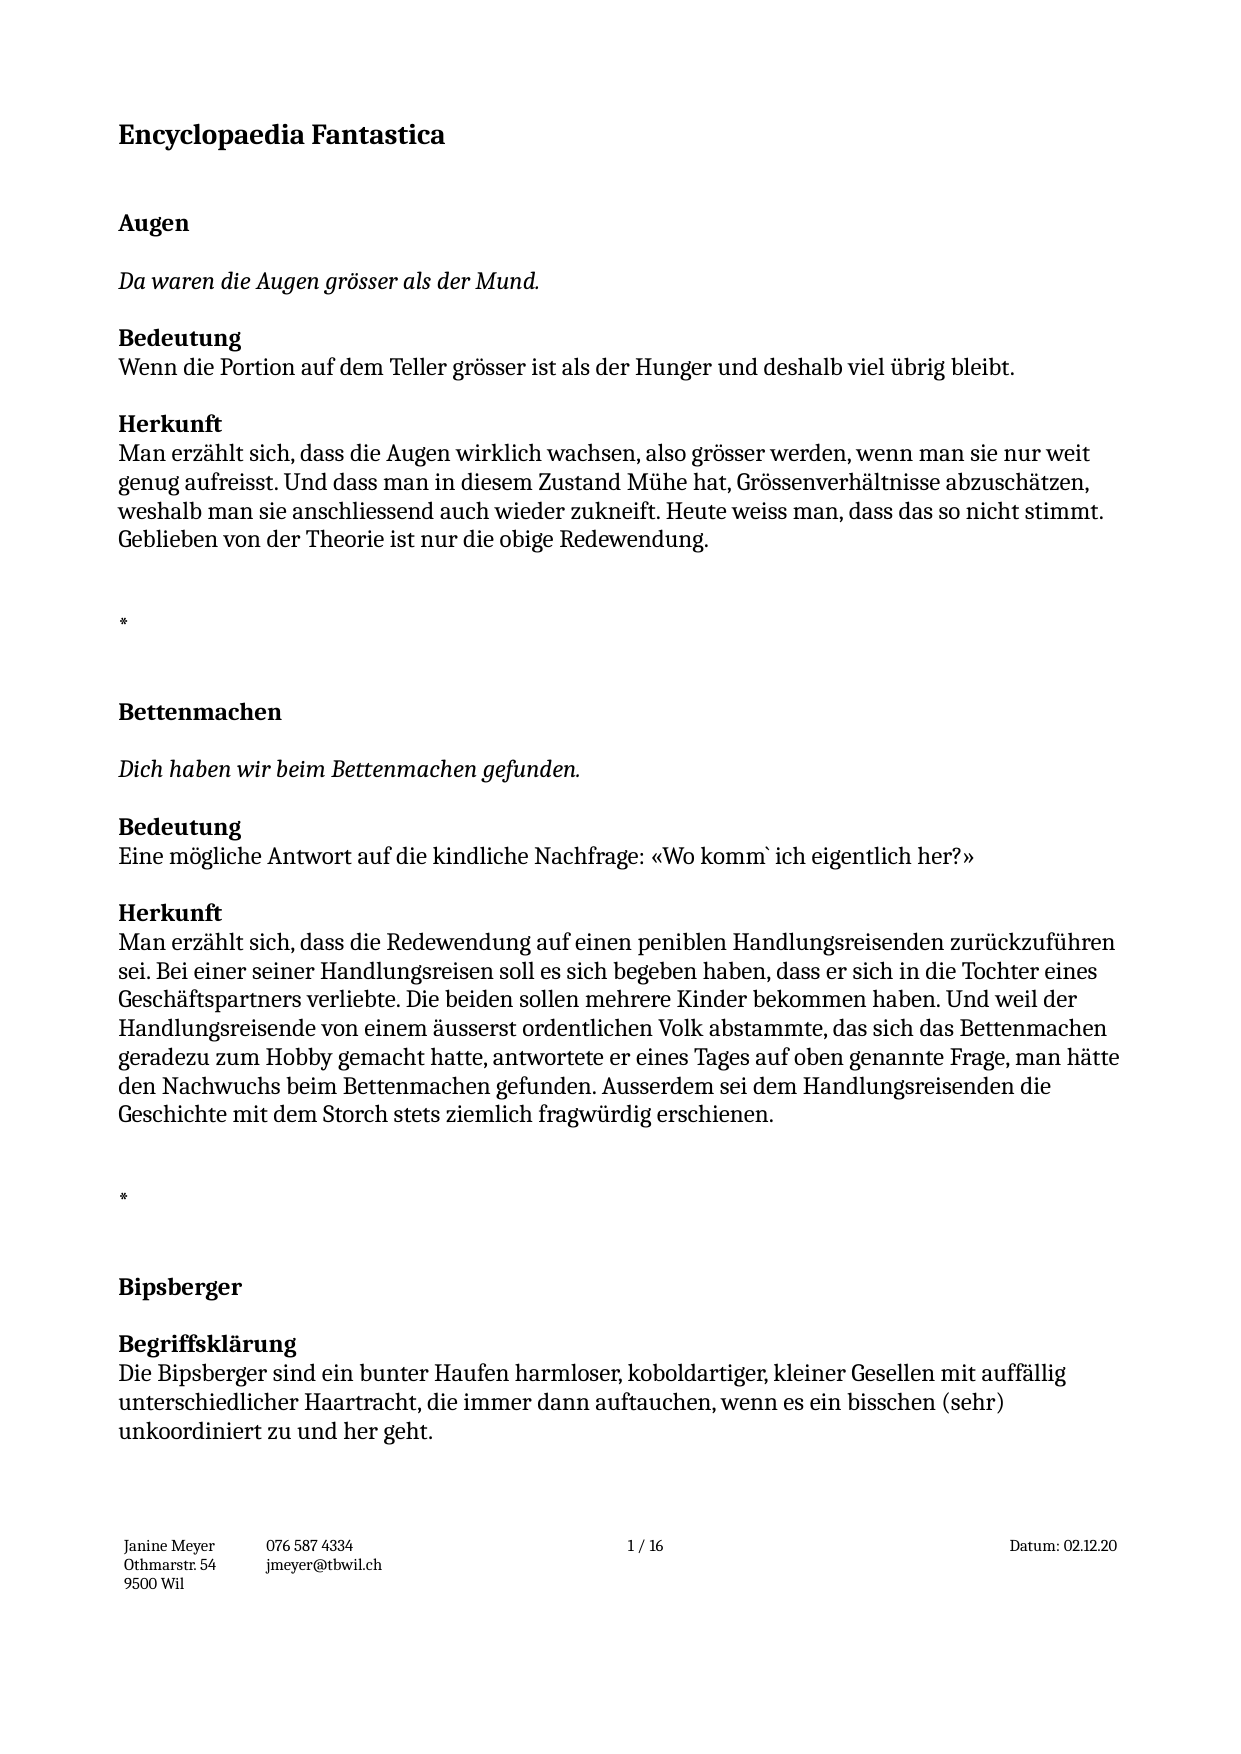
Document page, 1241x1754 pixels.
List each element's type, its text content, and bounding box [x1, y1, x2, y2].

text Da waren die Augen grösser als der Mund. [118, 267, 1122, 295]
text * [118, 612, 1122, 640]
text * [118, 1187, 1122, 1215]
text Augen [118, 209, 1122, 238]
text Bedeutung [118, 813, 1122, 842]
text Herkunft [118, 899, 1122, 928]
text Man erzählt sich, dass die Augen wirklich wachsen, also grösser werden, wenn man sie nur weit genug aufreisst. Und dass man in diesem Zustand Mühe hat, Grössenverhältnisse abzuschätzen, weshalb man sie anschliessend auch wieder zukneift. Heute weiss man, dass das so nicht stimmt. Geblieben von der Theorie ist nur die obige Redewendung. [118, 439, 1122, 554]
text Die Bipsberger sind ein bunter Haufen harmloser, koboldartiger, kleiner Gesellen mit auffällig unterschiedlicher Haartracht, die immer dann auftauchen, wenn es ein bisschen (sehr) unkoordiniert zu und her geht. [118, 1359, 1122, 1445]
text Wenn die Portion auf dem Teller grösser ist als der Hunger und deshalb viel übrig bleibt. [118, 353, 1122, 382]
text Bettenmachen [118, 698, 1122, 727]
text Begriffsklärung [118, 1330, 1122, 1359]
text Bedeutung [118, 324, 1122, 353]
text Herkunft [118, 410, 1122, 439]
text Bipsberger [118, 1273, 1122, 1302]
text Dich haben wir beim Bettenmachen gefunden. [118, 755, 1122, 784]
text Man erzählt sich, dass die Redewendung auf einen peniblen Handlungsreisenden zurückzuführen sei. Bei einer seiner Handlungsreisen soll es sich begeben haben, dass er sich in die Tochter eines Geschäftspartners verliebte. Die beiden sollen mehrere Kinder bekommen haben. Und weil der Handlungsreisende von einem äusserst ordentlichen Volk abstammte, das sich das Bettenmachen geradezu zum Hobby gemacht hatte, antwortete er eines Tages auf oben genannte Frage, man hätte den Nachwuchs beim Bettenmachen gefunden. Ausserdem sei dem Handlungsreisenden die Geschichte mit dem Storch stets ziemlich fragwürdig erschienen. [118, 928, 1122, 1129]
text Eine mögliche Antwort auf die kindliche Nachfrage: «Wo komm` ich eigentlich her?» [118, 842, 1122, 870]
text Encyclopaedia Fantastica [118, 118, 1122, 152]
